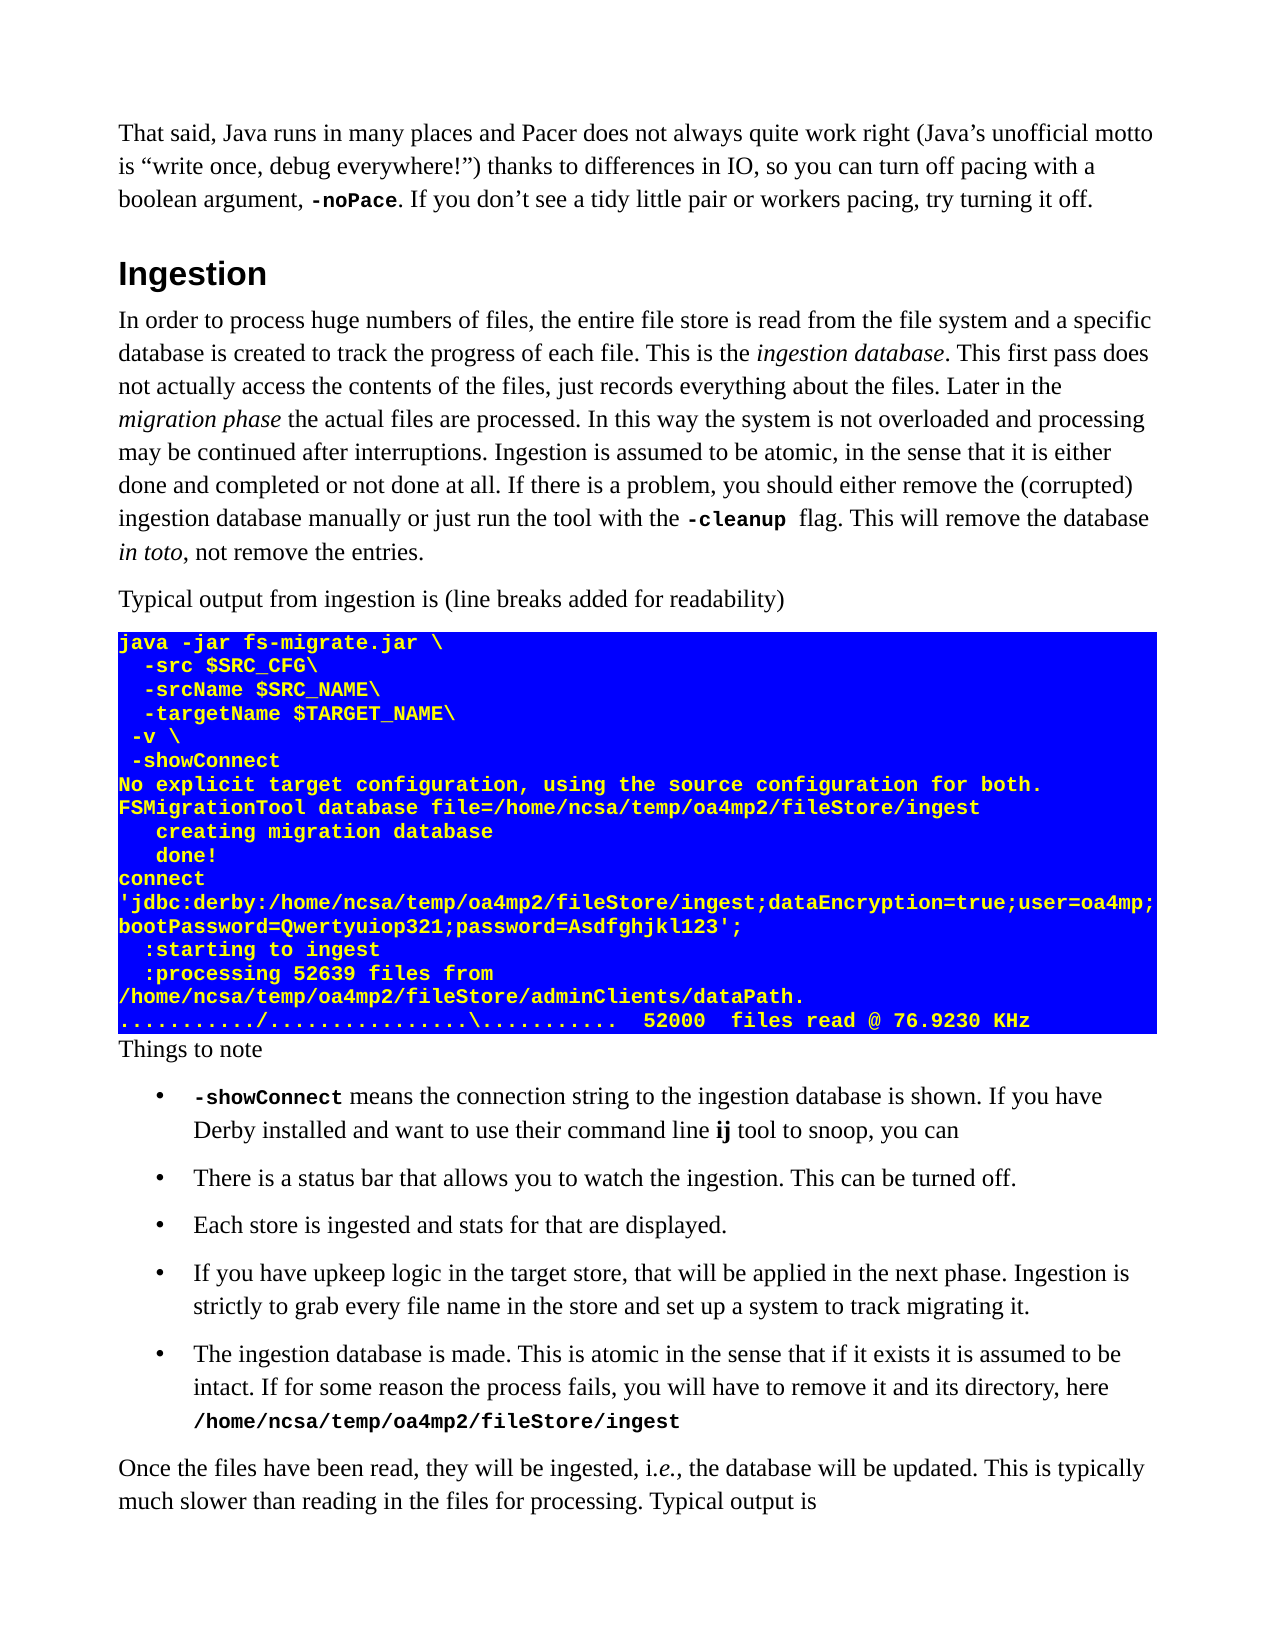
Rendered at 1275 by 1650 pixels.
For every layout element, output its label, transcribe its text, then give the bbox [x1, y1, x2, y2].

text In order to process huge numbers of files, the entire file store is read from the file system and a specific database is created to track the progress of each file. This is the ingestion database. This first pass does not actually access the contents of the files, just records everything about the files. Later in the migration phase the actual files are processed. In this way the system is not overloaded and processing may be continued after interruptions. Ingestion is assumed to be atomic, in the sense that it is either done and completed or not done at all. If there is a problem, you should either remove the (corrupted) ingestion database manually or just run the tool with the -cleanup flag. This will remove the database in toto, not remove the entries. [118, 305, 1157, 565]
list If you have upkeep logic in the target store, that will be applied in the next phase. Ingestion is strictly to grab every file name in the store and set up a system to track migrating it. [156, 1258, 1157, 1320]
text -showConnect [118, 750, 1157, 774]
text :starting to ingest [118, 939, 1157, 963]
text -v \ [118, 726, 1157, 750]
text java -jar fs-migrate.jar \ [118, 632, 1157, 656]
text -targetName $TARGET_NAME\ [118, 703, 1157, 726]
text Things to note [118, 1034, 1157, 1063]
text FSMigrationTool database file=/home/ncsa/temp/oa4mp2/fileStore/ingest [118, 797, 1157, 821]
text No explicit target configuration, using the source configuration for both. [118, 774, 1157, 797]
text -src $SRC_CFG\ [118, 656, 1157, 679]
list -showConnect means the connection string to the ingestion database is shown. If you have Derby installed and want to use their command line ij tool to snoop, you can [156, 1081, 1157, 1144]
text connect 'jdbc:derby:/home/ncsa/temp/oa4mp2/fileStore/ingest;dataEncryption=true;user=oa4mp;bootPassword=Qwertyuiop321;password=Asdfghjkl123'; [118, 868, 1157, 939]
text .........../................\........... 52000 files read @ 76.9230 KHz [118, 1010, 1157, 1034]
list There is a status bar that allows you to watch the ingestion. This can be turned off. [156, 1163, 1157, 1192]
text creating migration database [118, 821, 1157, 845]
list The ingestion database is made. This is atomic in the sense that if it exists it is assumed to be intact. If for some reason the process fails, you will have to remove it and its directory, here /home/ncsa/temp/oa4mp2/fileStore/ingest [156, 1339, 1157, 1434]
text Once the files have been read, they will be ingested, i.e., the database will be updated. This is typically much slower than reading in the files for processing. Typical output is [118, 1453, 1157, 1515]
text :processing 52639 files from /home/ncsa/temp/oa4mp2/fileStore/adminClients/dataPath. [118, 963, 1157, 1010]
text done! [118, 845, 1157, 868]
text That said, Java runs in many places and Pacer does not always quite work right (Java’s unofficial motto is “write once, debug everywhere!”) thanks to differences in IO, so you can turn off pacing with a boolean argument, -noPace. If you don’t see a tidy little pair or workers pacing, try turning it off. [118, 118, 1157, 214]
text -srcName $SRC_NAME\ [118, 679, 1157, 703]
list Each store is ingested and stats for that are displayed. [156, 1211, 1157, 1239]
text Typical output from ingestion is (line breaks added for readability) [118, 584, 1157, 613]
subtitle Ingestion [118, 253, 1157, 292]
